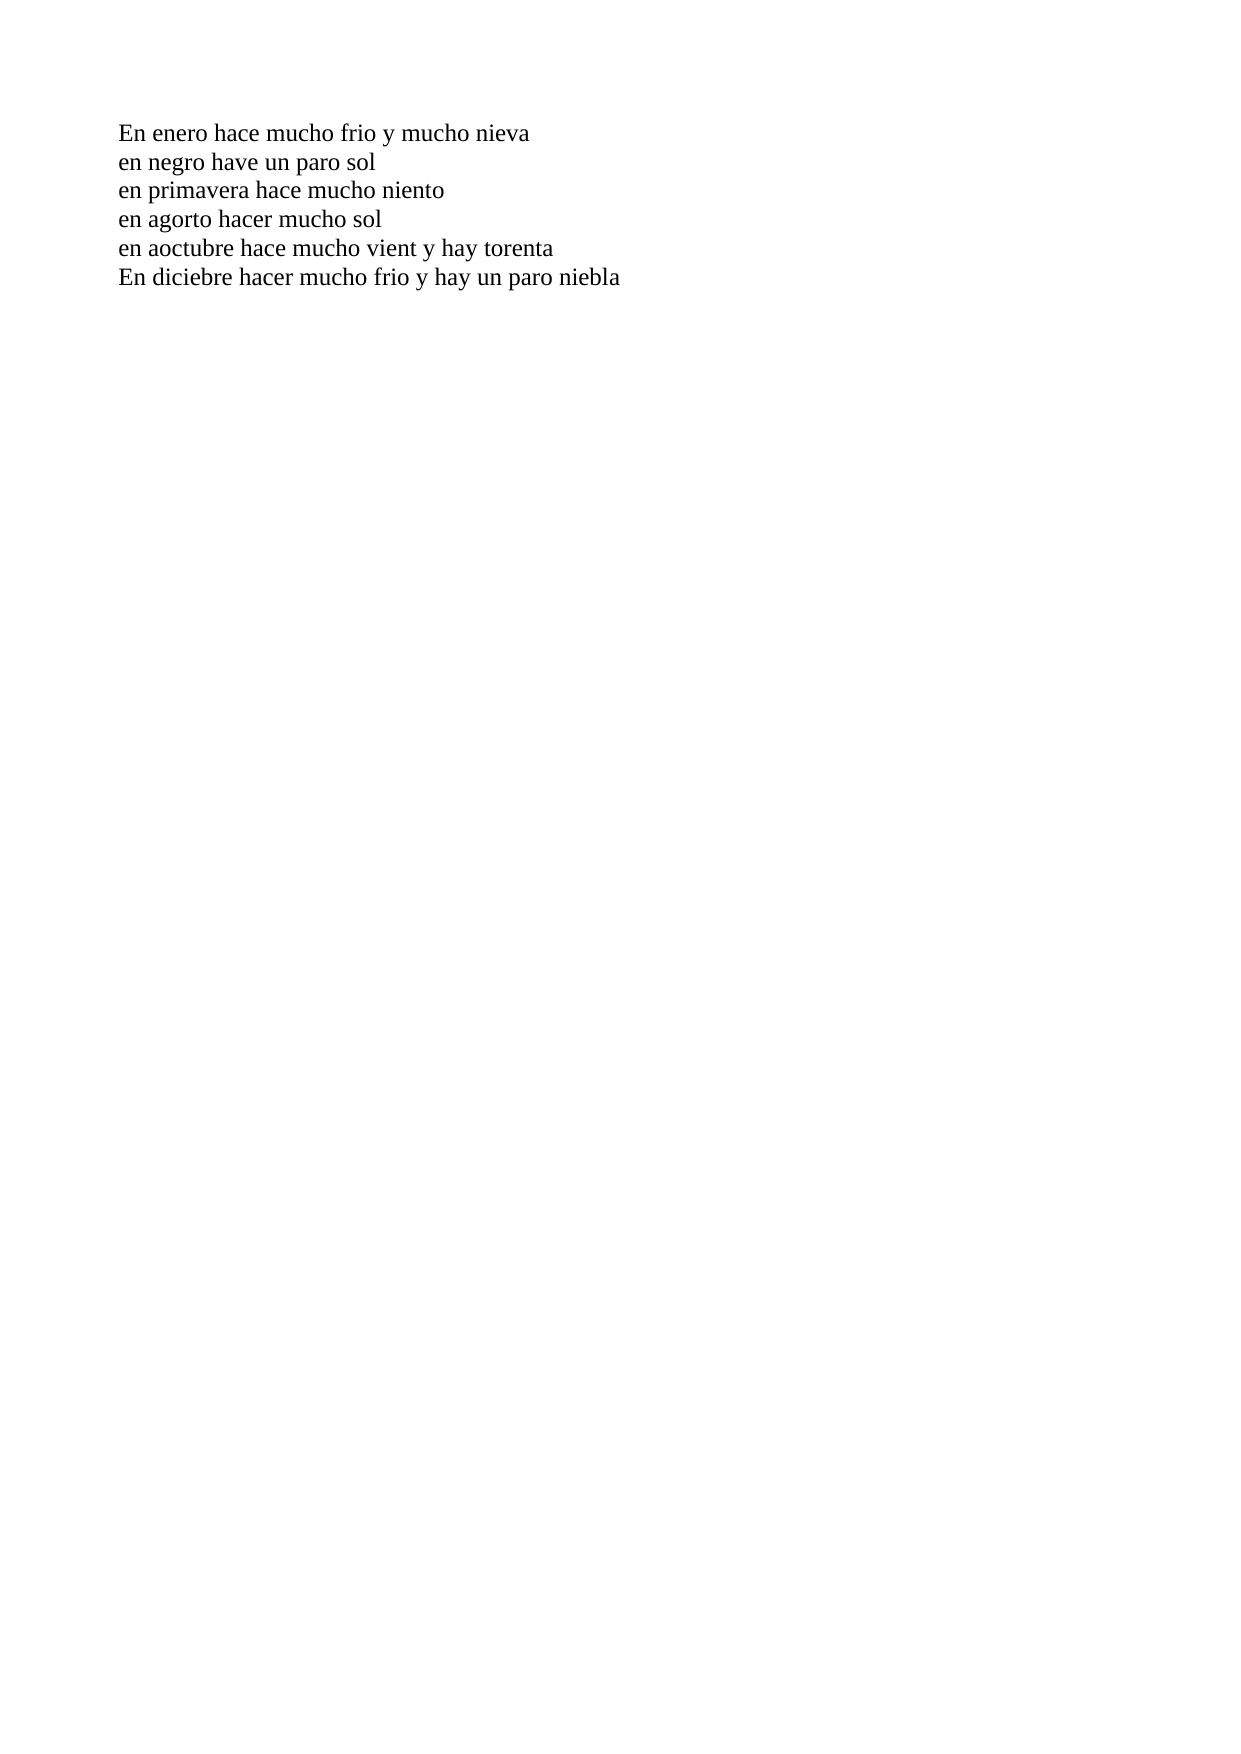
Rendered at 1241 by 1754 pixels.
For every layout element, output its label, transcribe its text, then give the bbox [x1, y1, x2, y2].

text en primavera hace mucho niento [118, 176, 1122, 204]
text En enero hace mucho frio y mucho nieva [118, 118, 1122, 147]
text en agorto hacer mucho sol [118, 204, 1122, 233]
text En diciebre hacer mucho frio y hay un paro niebla [118, 262, 1122, 291]
text en aoctubre hace mucho vient y hay torenta [118, 233, 1122, 262]
text en negro have un paro sol [118, 147, 1122, 176]
